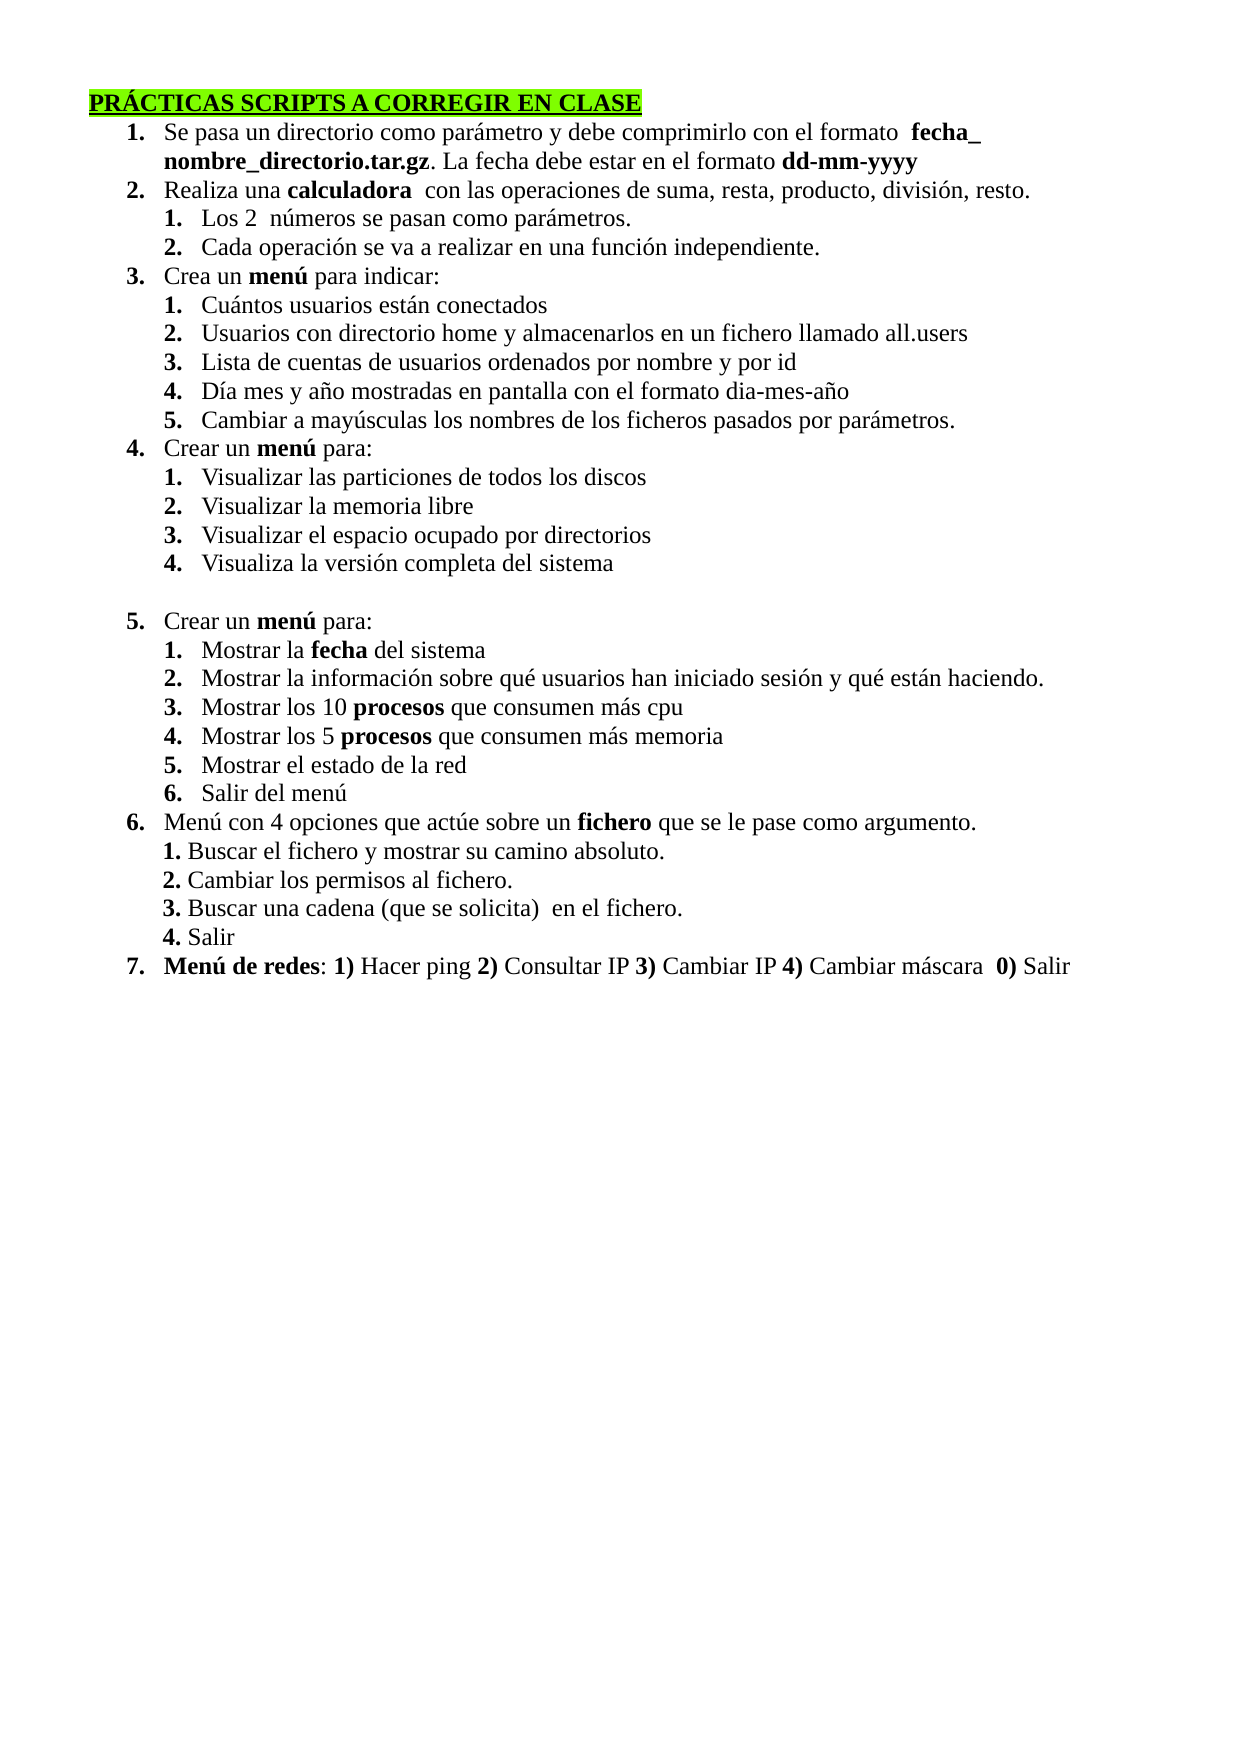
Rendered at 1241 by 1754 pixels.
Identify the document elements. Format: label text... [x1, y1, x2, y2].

list Visualizar las particiones de todos los discos [163, 462, 1152, 491]
list Visualizar la memoria libre [163, 491, 1152, 520]
list Menú de redes: 1) Hacer ping 2) Consultar IP 3) Cambiar IP 4) Cambiar máscara 0) Salir [126, 951, 1152, 980]
list Mostrar la información sobre qué usuarios han iniciado sesión y qué están haciendo. [163, 663, 1152, 692]
list Cambiar a mayúsculas los nombres de los ficheros pasados por parámetros. [163, 405, 1152, 433]
list Día mes y año mostradas en pantalla con el formato dia-mes-año [163, 376, 1152, 405]
list Visualizar el espacio ocupado por directorios [163, 520, 1152, 548]
list Se pasa un directorio como parámetro y debe comprimirlo con el formato fecha_ nombre_directorio.tar.gz. La fecha debe estar en el formato dd-mm-yyyy [126, 117, 1152, 175]
text 2. Cambiar los permisos al fichero. [162, 865, 1152, 893]
list Crear un menú para: [126, 433, 1152, 462]
text 3. Buscar una cadena (que se solicita) en el fichero. [162, 893, 1152, 922]
list Crear un menú para: [126, 606, 1152, 635]
list Los 2 números se pasan como parámetros. [163, 203, 1152, 232]
list Visualiza la versión completa del sistema [163, 548, 1152, 577]
list Cuántos usuarios están conectados [163, 290, 1152, 318]
list Lista de cuentas de usuarios ordenados por nombre y por id [163, 347, 1152, 376]
text PRÁCTICAS SCRIPTS A CORREGIR EN CLASE [88, 88, 1152, 117]
list Menú con 4 opciones que actúe sobre un fichero que se le pase como argumento. [126, 807, 1152, 836]
list Usuarios con directorio home y almacenarlos en un fichero llamado all.users [163, 318, 1152, 347]
text 1. Buscar el fichero y mostrar su camino absoluto. [162, 836, 1152, 865]
list Cada operación se va a realizar en una función independiente. [163, 232, 1152, 261]
list Realiza una calculadora con las operaciones de suma, resta, producto, división, resto. [126, 175, 1152, 203]
list Mostrar la fecha del sistema [163, 635, 1152, 663]
list Mostrar los 5 procesos que consumen más memoria [163, 721, 1152, 750]
list Salir del menú [163, 778, 1152, 807]
list Mostrar los 10 procesos que consumen más cpu [163, 692, 1152, 721]
list Crea un menú para indicar: [126, 261, 1152, 290]
text 4. Salir [162, 922, 1152, 951]
list Mostrar el estado de la red [163, 750, 1152, 778]
